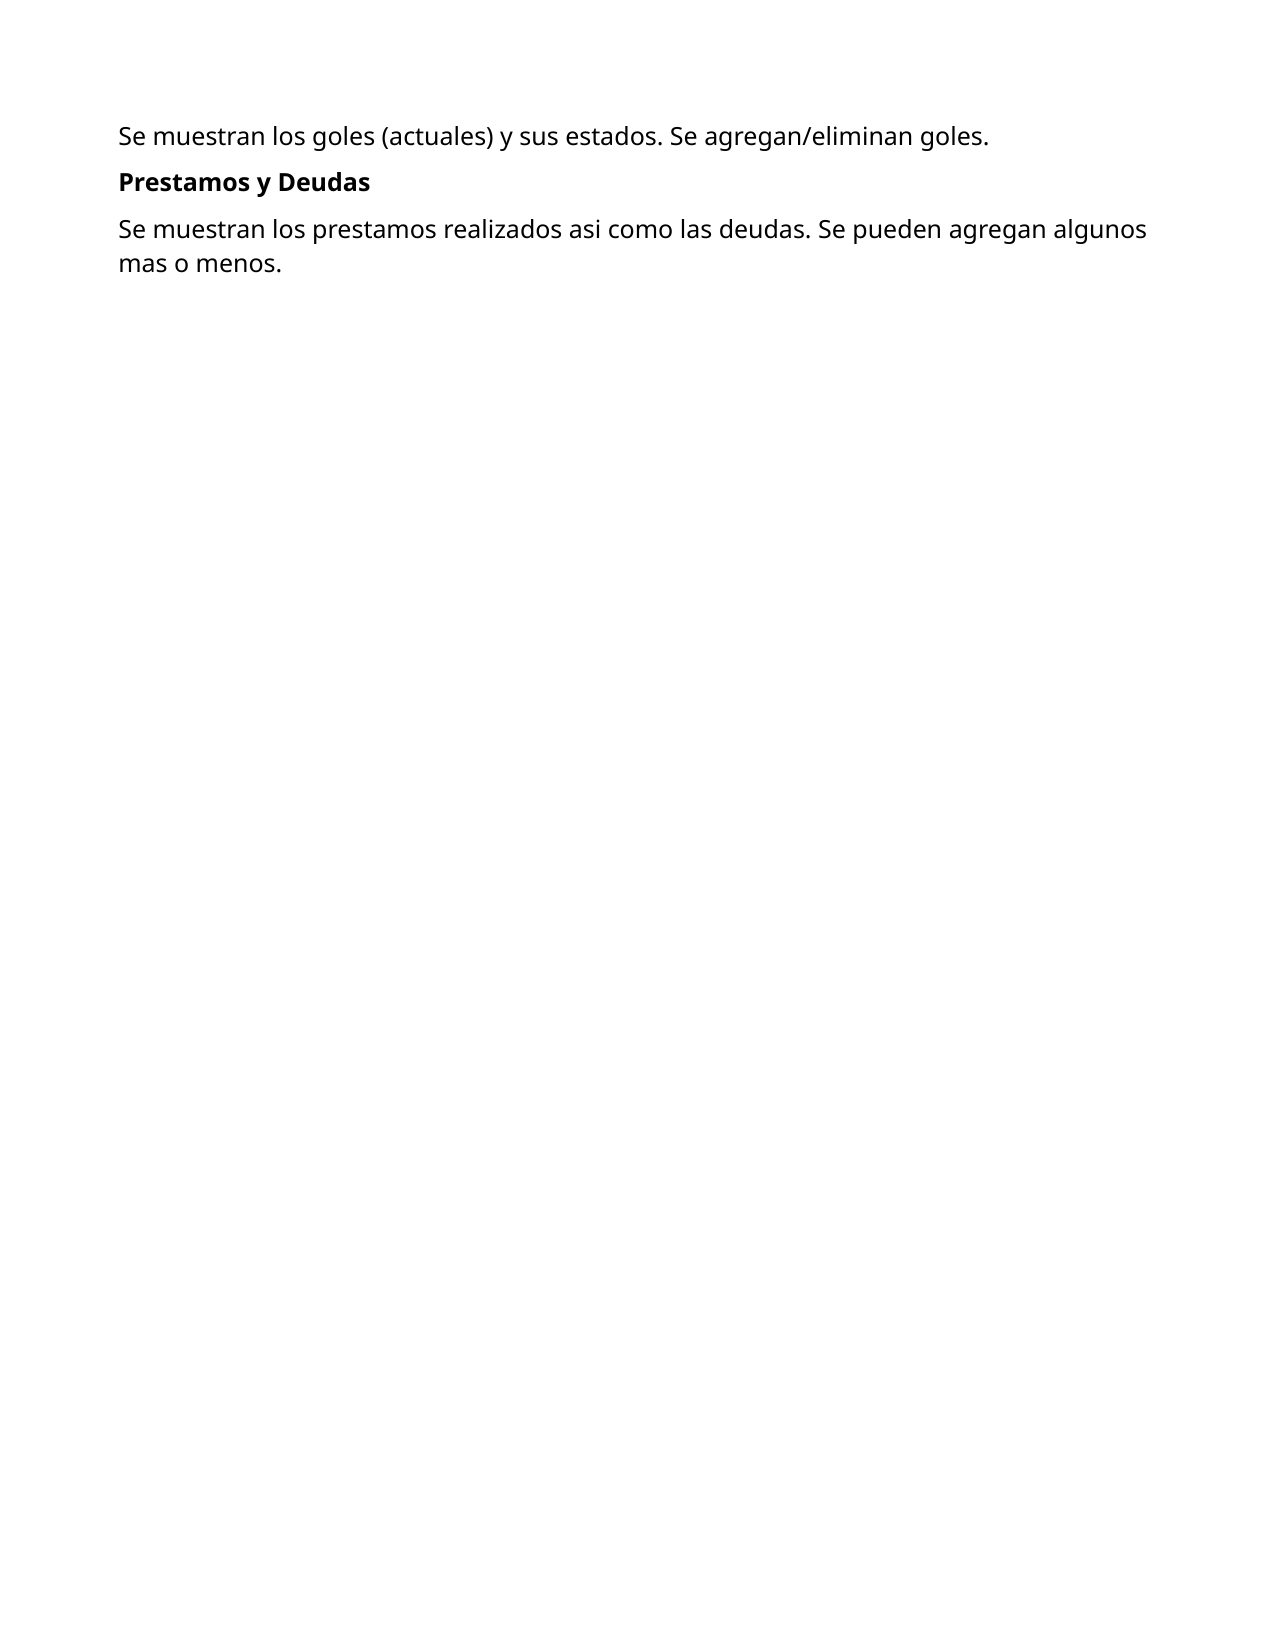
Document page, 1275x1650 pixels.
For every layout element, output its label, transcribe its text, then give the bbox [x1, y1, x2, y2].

text Se muestran los goles (actuales) y sus estados. Se agregan/eliminan goles. [118, 118, 1157, 152]
text Se muestran los prestamos realizados asi como las deudas. Se pueden agregan algunos mas o menos. [118, 211, 1157, 279]
text Prestamos y Deudas [118, 165, 1157, 199]
